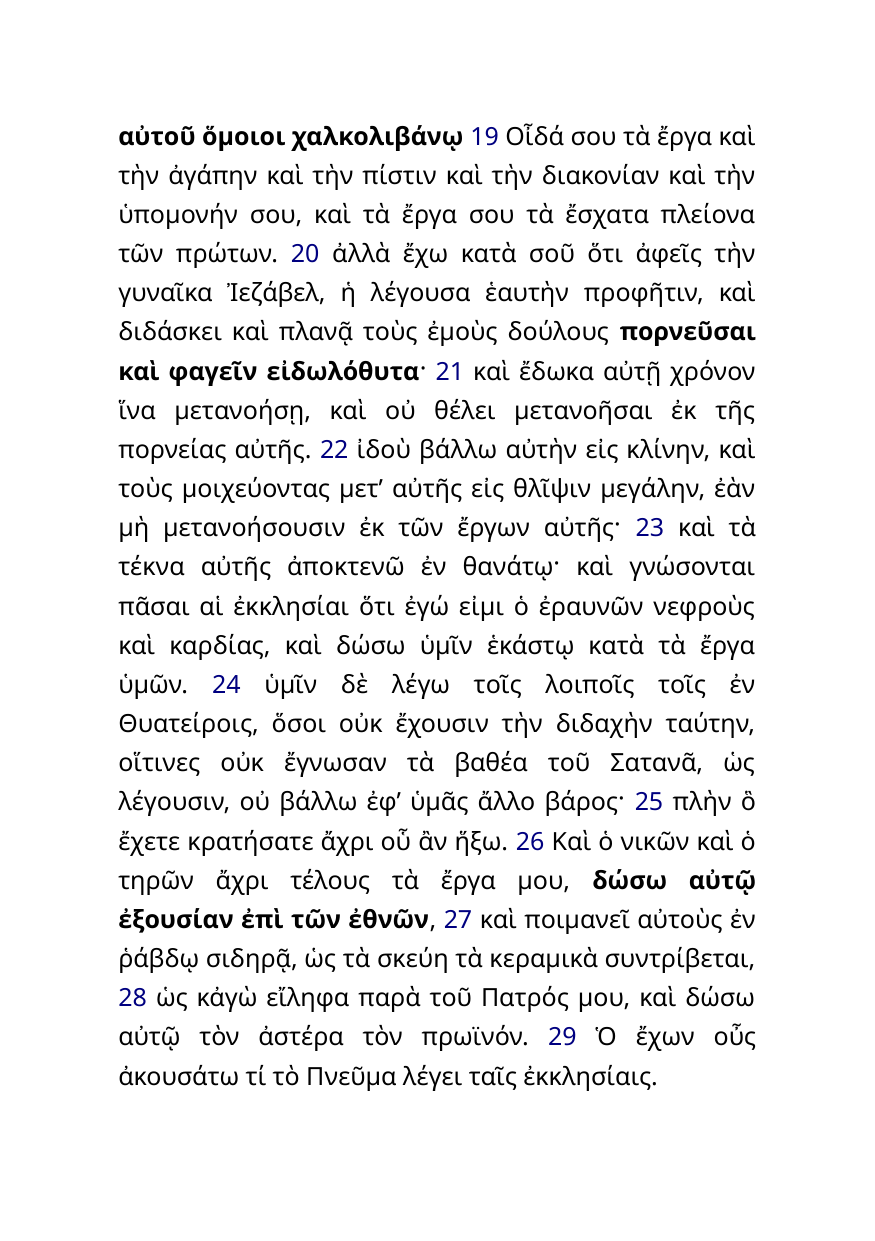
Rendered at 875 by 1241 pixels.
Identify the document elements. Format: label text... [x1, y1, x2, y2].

text αὐτοῦ ὅμοιοι χαλκολιβάνῳ 19 Οἶδά σου τὰ ἔργα καὶ τὴν ἀγάπην καὶ τὴν πίστιν καὶ τὴν διακονίαν καὶ τὴν ὑπομονήν σου, καὶ τὰ ἔργα σου τὰ ἔσχατα πλείονα τῶν πρώτων. 20 ἀλλὰ ἔχω κατὰ σοῦ ὅτι ἀφεῖς τὴν γυναῖκα Ἰεζάβελ, ἡ λέγουσα ἑαυτὴν προφῆτιν, καὶ διδάσκει καὶ πλανᾷ τοὺς ἐμοὺς δούλους πορνεῦσαι καὶ φαγεῖν εἰδωλόθυτα· 21 καὶ ἔδωκα αὐτῇ χρόνον ἵνα μετανοήσῃ, καὶ οὐ θέλει μετανοῆσαι ἐκ τῆς πορνείας αὐτῆς. 22 ἰδοὺ βάλλω αὐτὴν εἰς κλίνην, καὶ τοὺς μοιχεύοντας μετ’ αὐτῆς εἰς θλῖψιν μεγάλην, ἐὰν μὴ μετανοήσουσιν ἐκ τῶν ἔργων αὐτῆς· 23 καὶ τὰ τέκνα αὐτῆς ἀποκτενῶ ἐν θανάτῳ· καὶ γνώσονται πᾶσαι αἱ ἐκκλησίαι ὅτι ἐγώ εἰμι ὁ ἐραυνῶν νεφροὺς καὶ καρδίας, καὶ δώσω ὑμῖν ἑκάστῳ κατὰ τὰ ἔργα ὑμῶν. 24 ὑμῖν δὲ λέγω τοῖς λοιποῖς τοῖς ἐν Θυατείροις, ὅσοι οὐκ ἔχουσιν τὴν διδαχὴν ταύτην, οἵτινες οὐκ ἔγνωσαν τὰ βαθέα τοῦ Σατανᾶ, ὡς λέγουσιν, οὐ βάλλω ἐφ’ ὑμᾶς ἄλλο βάρος· 25 πλὴν ὃ ἔχετε κρατήσατε ἄχρι οὗ ἂν ἥξω. 26 Καὶ ὁ νικῶν καὶ ὁ τηρῶν ἄχρι τέλους τὰ ἔργα μου, δώσω αὐτῷ ἐξουσίαν ἐπὶ τῶν ἐθνῶν, 27 καὶ ποιμανεῖ αὐτοὺς ἐν ῥάβδῳ σιδηρᾷ, ὡς τὰ σκεύη τὰ κεραμικὰ συντρίβεται, 28 ὡς κἀγὼ εἴληφα παρὰ τοῦ Πατρός μου, καὶ δώσω αὐτῷ τὸν ἀστέρα τὸν πρωϊνόν. 29 Ὁ ἔχων οὖς ἀκουσάτω τί τὸ Πνεῦμα λέγει ταῖς ἐκκλησίαις. [118, 118, 756, 1092]
